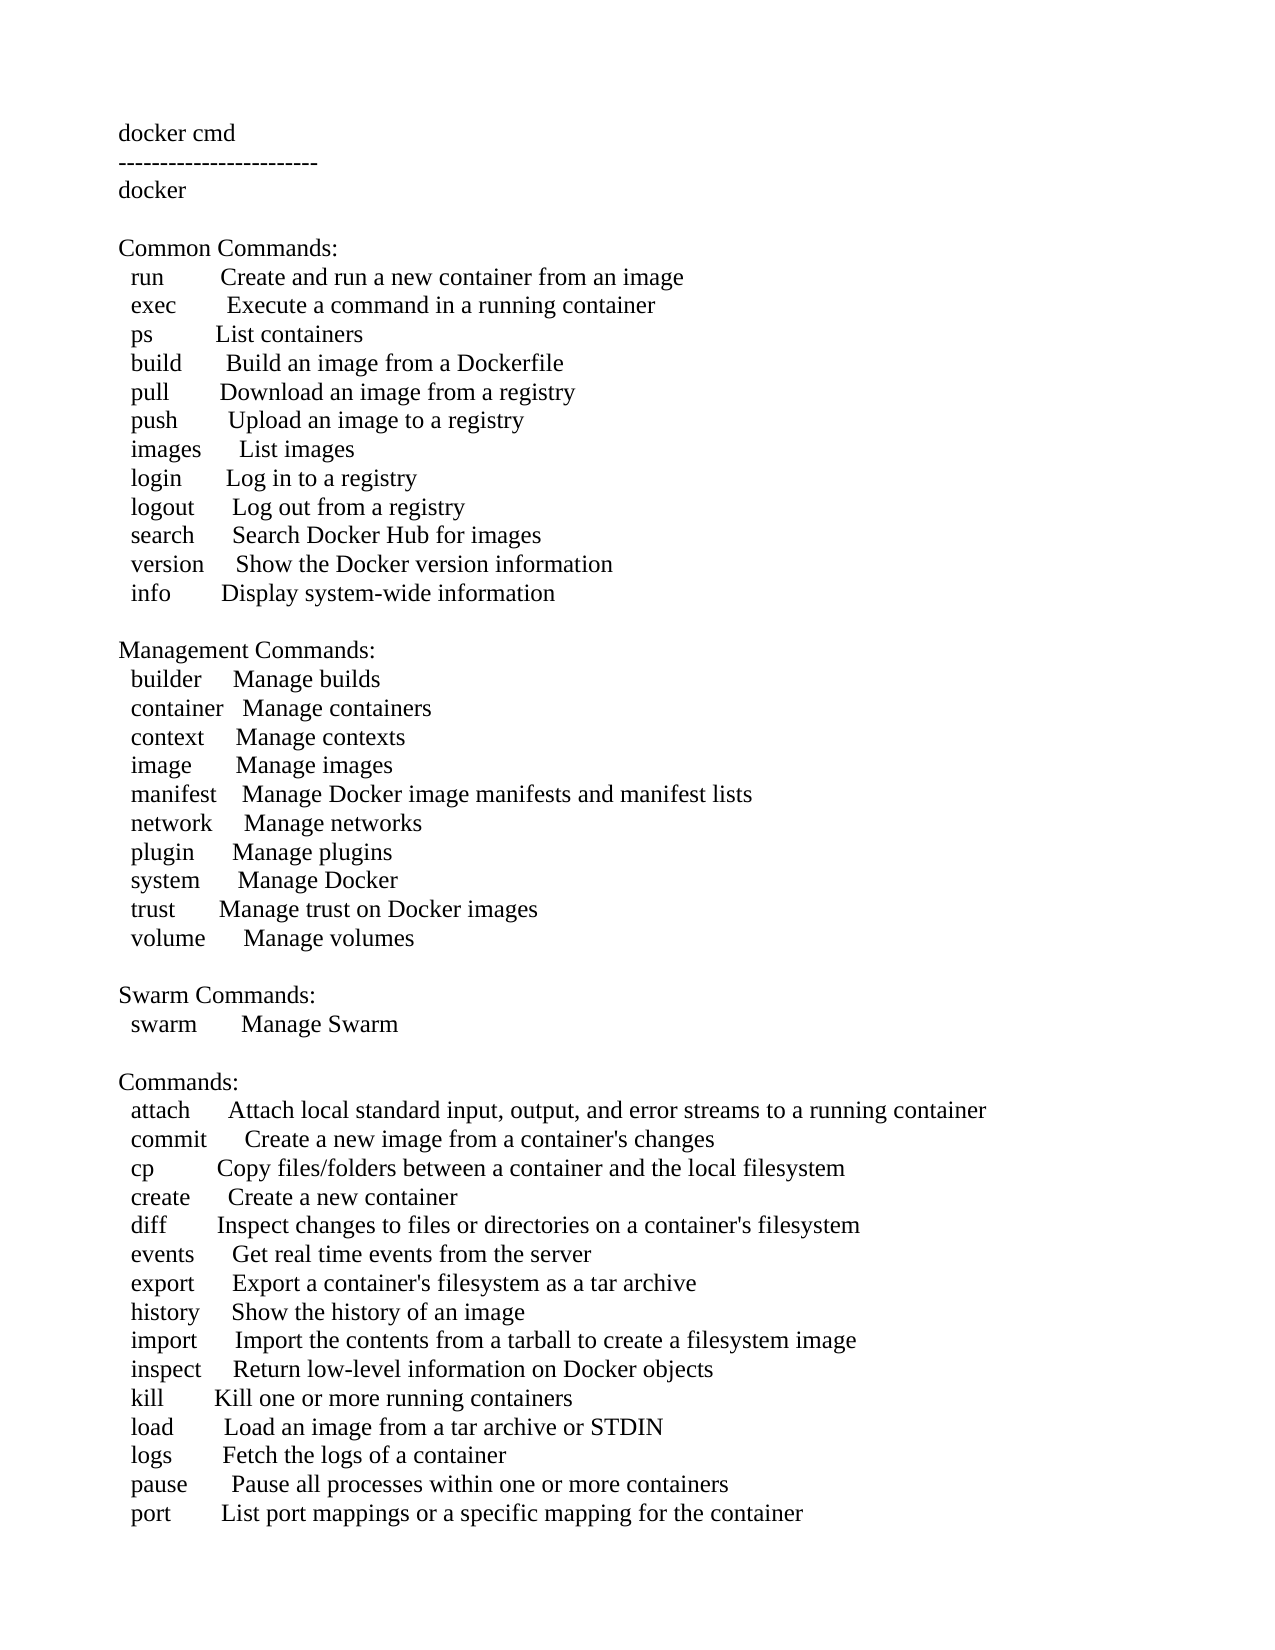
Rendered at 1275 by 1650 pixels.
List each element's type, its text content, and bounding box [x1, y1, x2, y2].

text diff Inspect changes to files or directories on a container's filesystem [118, 1211, 1157, 1239]
text logout Log out from a registry [118, 492, 1157, 521]
text docker [118, 176, 1157, 204]
text manifest Manage Docker image manifests and manifest lists [118, 779, 1157, 808]
text Common Commands: [118, 233, 1157, 262]
text trust Manage trust on Docker images [118, 894, 1157, 923]
text system Manage Docker [118, 866, 1157, 894]
text plugin Manage plugins [118, 837, 1157, 866]
text Swarm Commands: [118, 981, 1157, 1009]
text image Manage images [118, 751, 1157, 779]
text Commands: [118, 1067, 1157, 1096]
text export Export a container's filesystem as a tar archive [118, 1268, 1157, 1297]
text cp Copy files/folders between a container and the local filesystem [118, 1153, 1157, 1182]
text docker cmd [118, 118, 1157, 147]
text run Create and run a new container from an image [118, 262, 1157, 291]
text swarm Manage Swarm [118, 1009, 1157, 1038]
text inspect Return low-level information on Docker objects [118, 1354, 1157, 1383]
text images List images [118, 434, 1157, 463]
text commit Create a new image from a container's changes [118, 1124, 1157, 1153]
text history Show the history of an image [118, 1297, 1157, 1326]
text build Build an image from a Dockerfile [118, 348, 1157, 377]
text exec Execute a command in a running container [118, 291, 1157, 319]
text import Import the contents from a tarball to create a filesystem image [118, 1326, 1157, 1354]
text events Get real time events from the server [118, 1239, 1157, 1268]
text ------------------------ [118, 147, 1157, 176]
text load Load an image from a tar archive or STDIN [118, 1412, 1157, 1441]
text Management Commands: [118, 636, 1157, 664]
text push Upload an image to a registry [118, 406, 1157, 434]
text pull Download an image from a registry [118, 377, 1157, 406]
text attach Attach local standard input, output, and error streams to a running container [118, 1096, 1157, 1124]
text login Log in to a registry [118, 463, 1157, 492]
text search Search Docker Hub for images [118, 521, 1157, 549]
text kill Kill one or more running containers [118, 1383, 1157, 1412]
text container Manage containers [118, 693, 1157, 722]
text info Display system-wide information [118, 578, 1157, 607]
text ps List containers [118, 319, 1157, 348]
text port List port mappings or a specific mapping for the container [118, 1498, 1157, 1527]
text create Create a new container [118, 1182, 1157, 1211]
text volume Manage volumes [118, 923, 1157, 952]
text version Show the Docker version information [118, 549, 1157, 578]
text logs Fetch the logs of a container [118, 1441, 1157, 1469]
text network Manage networks [118, 808, 1157, 837]
text pause Pause all processes within one or more containers [118, 1469, 1157, 1498]
text builder Manage builds [118, 664, 1157, 693]
text context Manage contexts [118, 722, 1157, 751]
